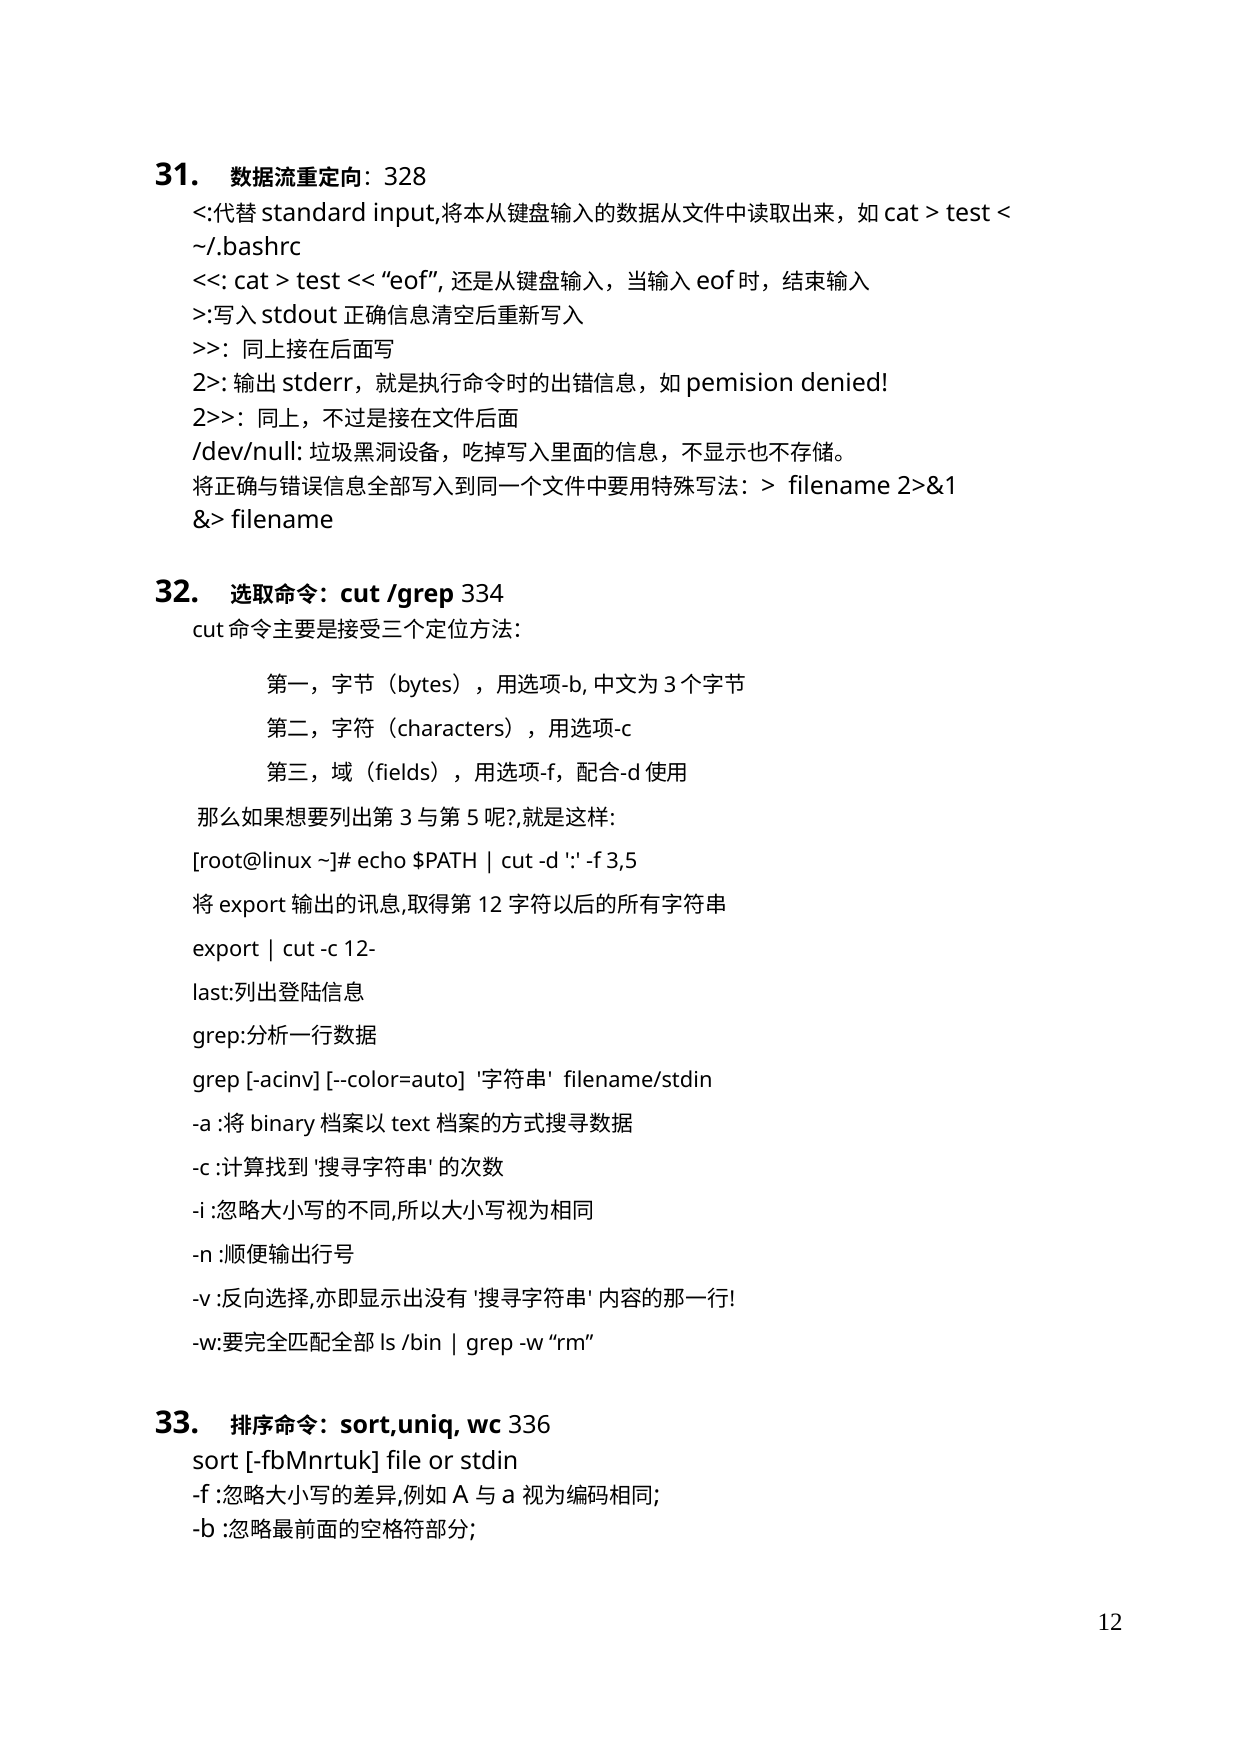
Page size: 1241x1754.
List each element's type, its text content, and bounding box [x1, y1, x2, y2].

text last:列出登陆信息 [118, 963, 1122, 1006]
list cut命令主要是接受三个定位方法： [154, 612, 1122, 644]
list <<: cat > test << “eof”, 还是从键盘输入，当输入eof时，结束输入 [154, 263, 1122, 297]
list -f :忽略大小写的差异,例如 A 与 a 视为编码相同; [154, 1477, 1122, 1511]
text -v :反向选择,亦即显示出没有 '搜寻字符串' 内容的那一行! [118, 1269, 1122, 1313]
text 第一，字节（bytes），用选项-b, 中文为3个字节 [118, 656, 1122, 700]
list 将正确与错误信息全部写入到同一个文件中要用特殊写法：> filename 2>&1 [154, 467, 1122, 501]
list &> filename [154, 501, 1122, 535]
text -i :忽略大小写的不同,所以大小写视为相同 [118, 1181, 1122, 1225]
list -b :忽略最前面的空格符部分; [154, 1511, 1122, 1545]
text [root@linux ~]# echo $PATH | cut -d ':' -f 3,5 [118, 831, 1122, 875]
text -w:要完全匹配全部ls /bin | grep -w “rm” [118, 1313, 1122, 1356]
list sort [-fbMnrtuk] file or stdin [154, 1443, 1122, 1477]
list 排序命令：sort,uniq, wc 336 [154, 1400, 1122, 1443]
list 2>>：同上，不过是接在文件后面 [154, 399, 1122, 433]
list /dev/null: 垃圾黑洞设备，吃掉写入里面的信息，不显示也不存储。 [154, 433, 1122, 467]
list >:写入stdout 正确信息清空后重新写入 [154, 297, 1122, 331]
text 那么如果想要列出第 3 与第 5 呢?,就是这样: [118, 788, 1122, 831]
list 2>: 输出stderr，就是执行命令时的出错信息，如pemision denied! [154, 365, 1122, 399]
text 第二，字符（characters），用选项-c [118, 700, 1122, 744]
list 选取命令：cut /grep 334 [154, 569, 1122, 612]
list >>：同上接在后面写 [154, 331, 1122, 365]
text -a :将 binary 档案以 text 档案的方式搜寻数据 [118, 1094, 1122, 1138]
text export | cut -c 12- [118, 919, 1122, 963]
list 数据流重定向：328 [154, 152, 1122, 195]
list <:代替standard input,将本从键盘输入的数据从文件中读取出来，如 cat > test < ~/.bashrc [154, 195, 1122, 263]
text grep:分析一行数据 [118, 1006, 1122, 1050]
text -c :计算找到 '搜寻字符串' 的次数 [118, 1138, 1122, 1181]
text 将 export 输出的讯息,取得第 12 字符以后的所有字符串 [118, 875, 1122, 919]
text 第三，域（fields），用选项-f，配合-d使用 [118, 744, 1122, 788]
text grep [-acinv] [--color=auto] '字符串' filename/stdin [118, 1050, 1122, 1094]
text -n :顺便输出行号 [118, 1225, 1122, 1269]
